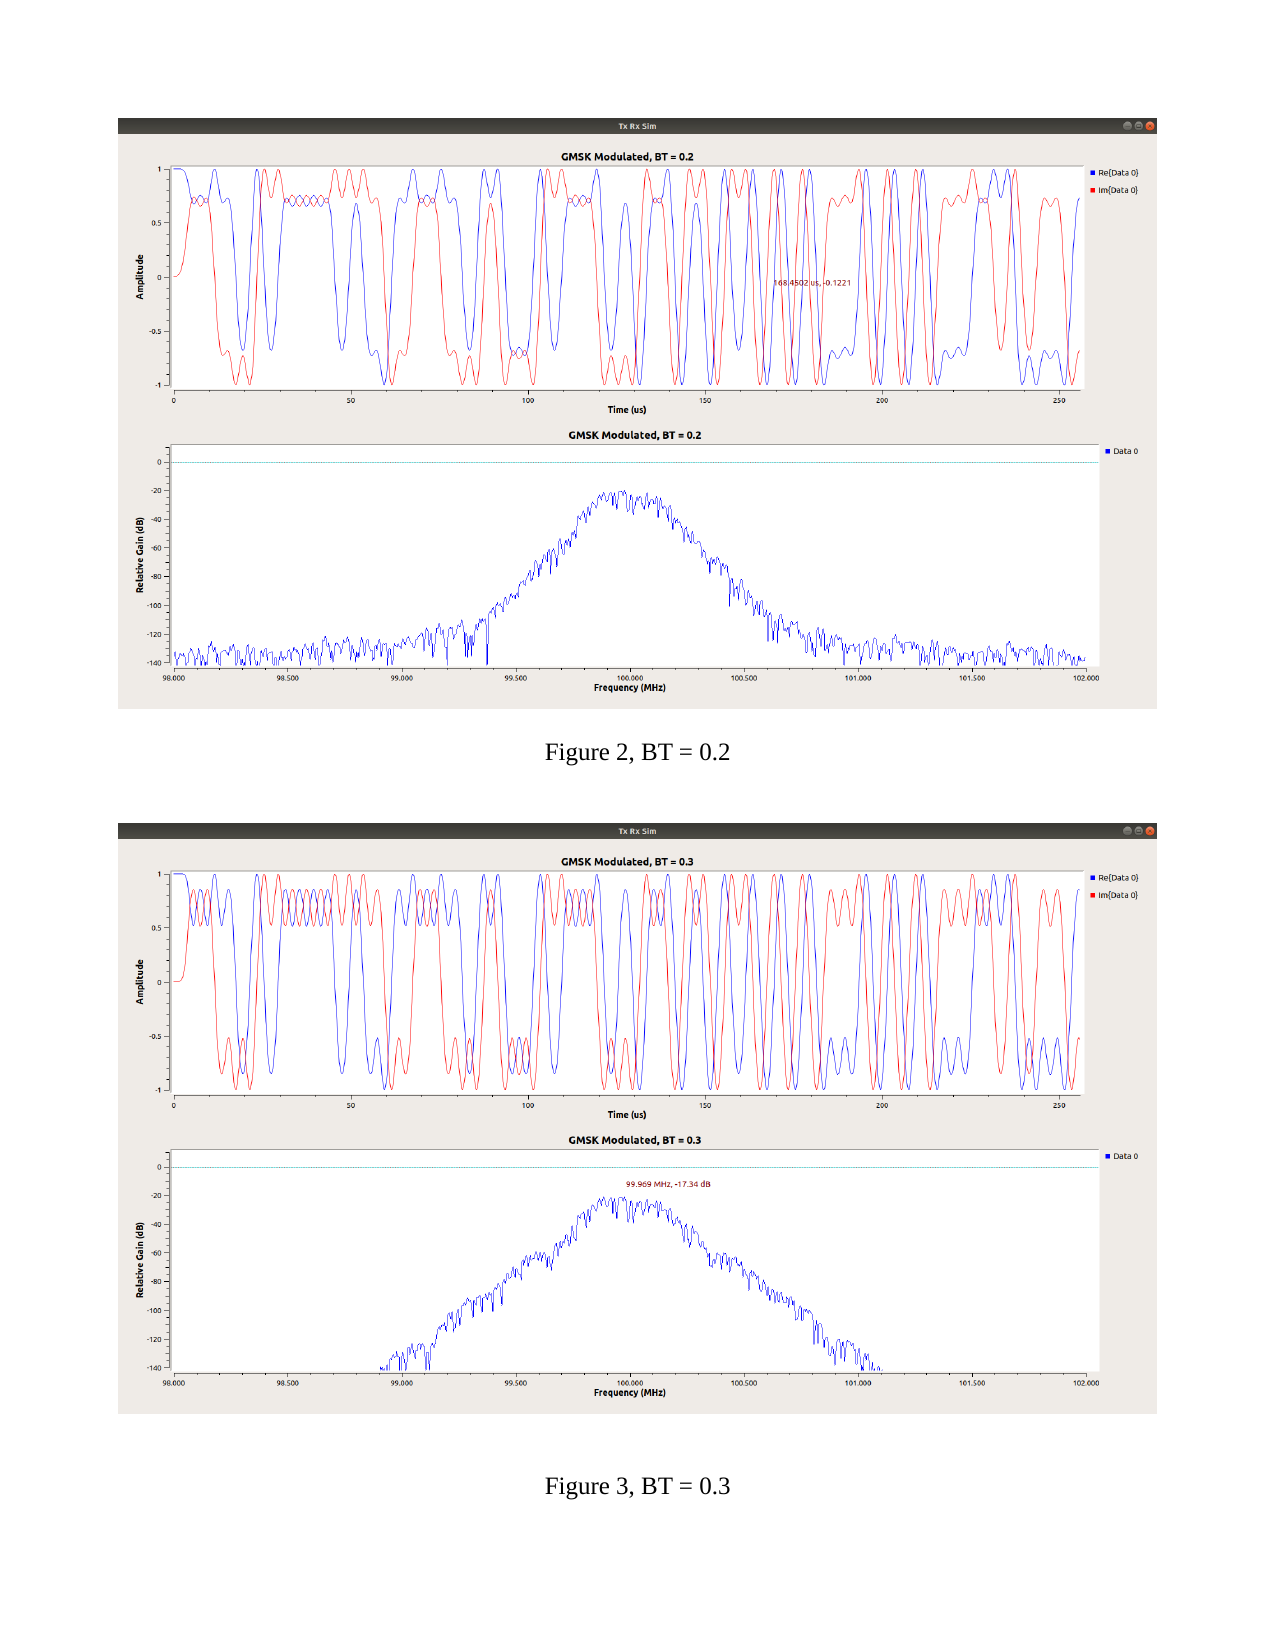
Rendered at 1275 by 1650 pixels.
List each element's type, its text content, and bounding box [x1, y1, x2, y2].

picture [118, 118, 1157, 709]
text Figure 2, BT = 0.2 [118, 737, 1157, 766]
picture [118, 823, 1157, 1414]
text Figure 3, BT = 0.3 [118, 1471, 1157, 1500]
